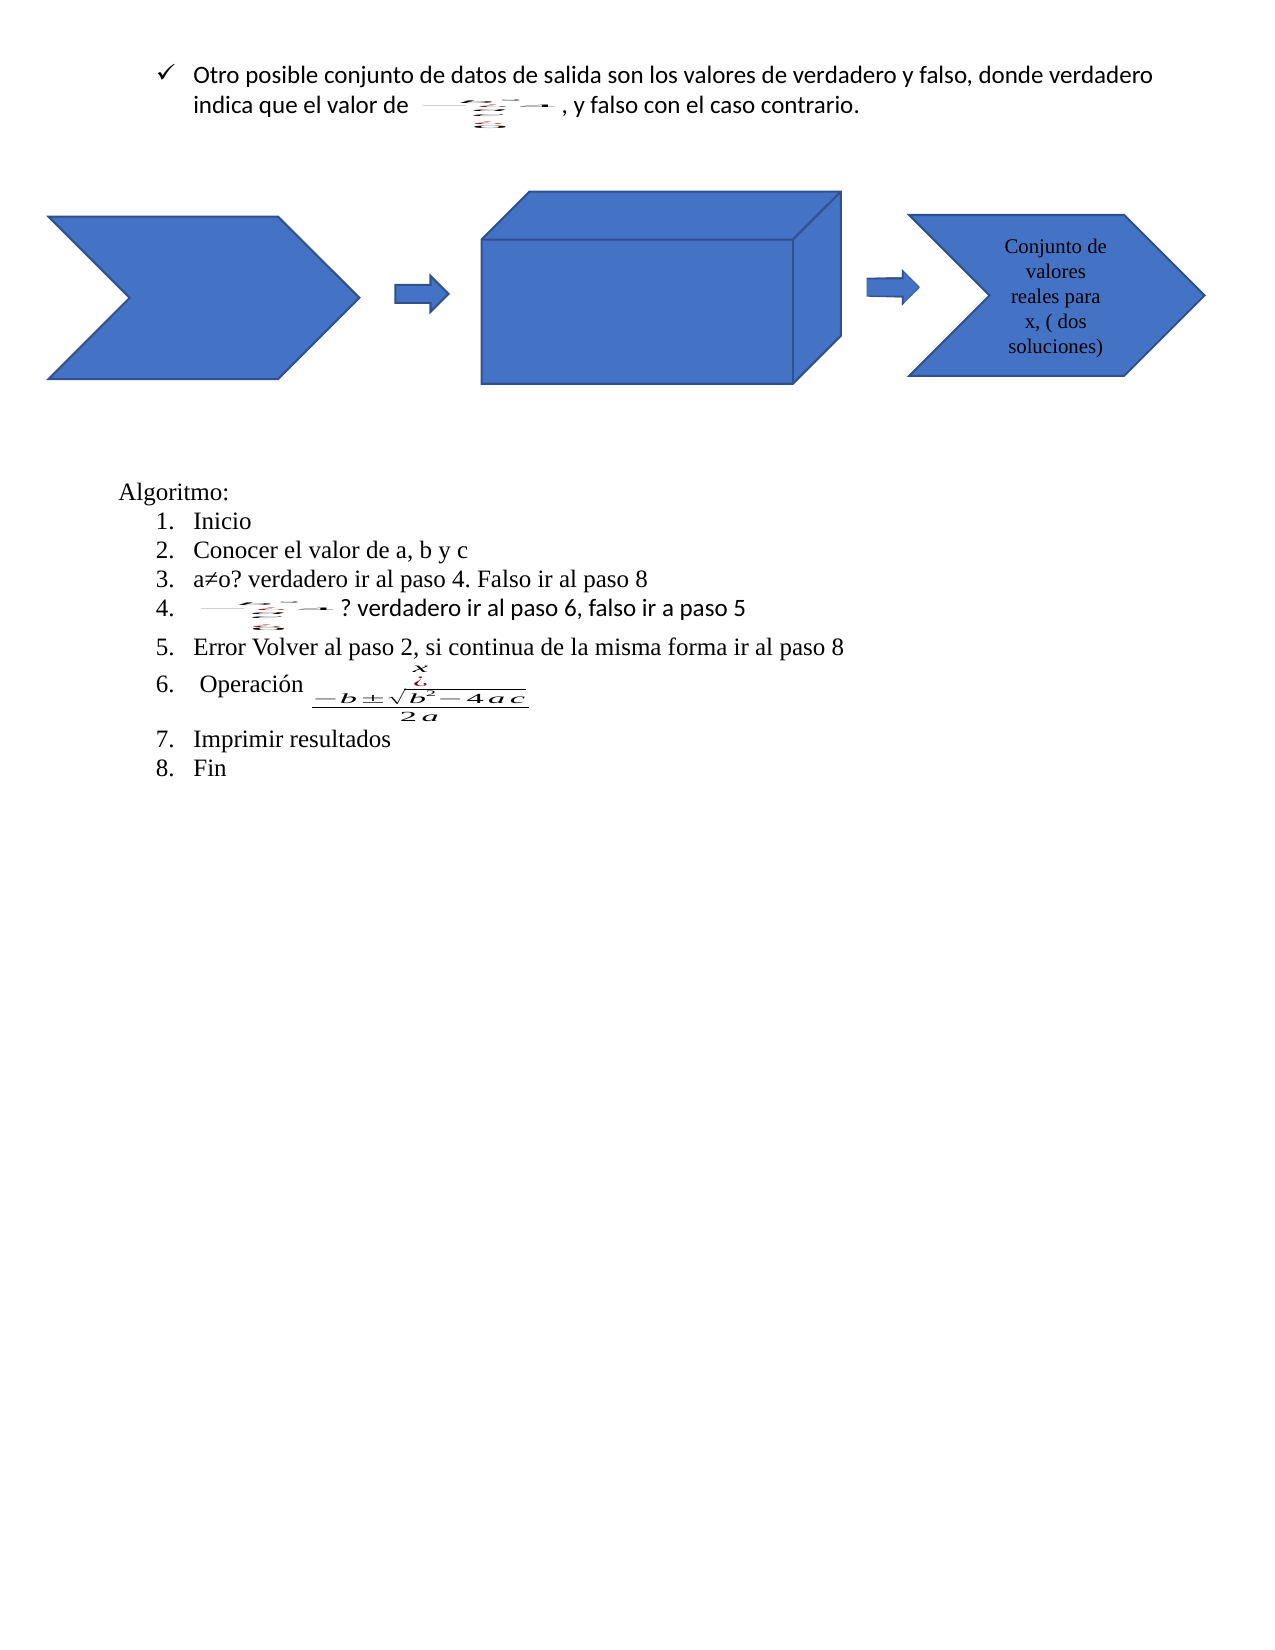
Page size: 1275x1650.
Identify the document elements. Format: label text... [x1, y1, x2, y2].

text Algoritmo: [118, 477, 1205, 506]
list a≠o? verdadero ir al paso 4. Falso ir al paso 8 [156, 564, 1205, 592]
list ? verdadero ir al paso 6, falso ir a paso 5 [156, 592, 1205, 632]
list Otro posible conjunto de datos de salida son los valores de verdadero y falso, donde verdadero indica que el valor de , y falso con el caso contrario. [156, 59, 1205, 129]
list Inicio [156, 506, 1205, 535]
list Error Volver al paso 2, si continua de la misma forma ir al paso 8 [156, 632, 1205, 660]
list Fin [156, 753, 1205, 782]
list Operación [156, 660, 1205, 724]
list Conocer el valor de a, b y c [156, 535, 1205, 564]
list Imprimir resultados [156, 724, 1205, 753]
